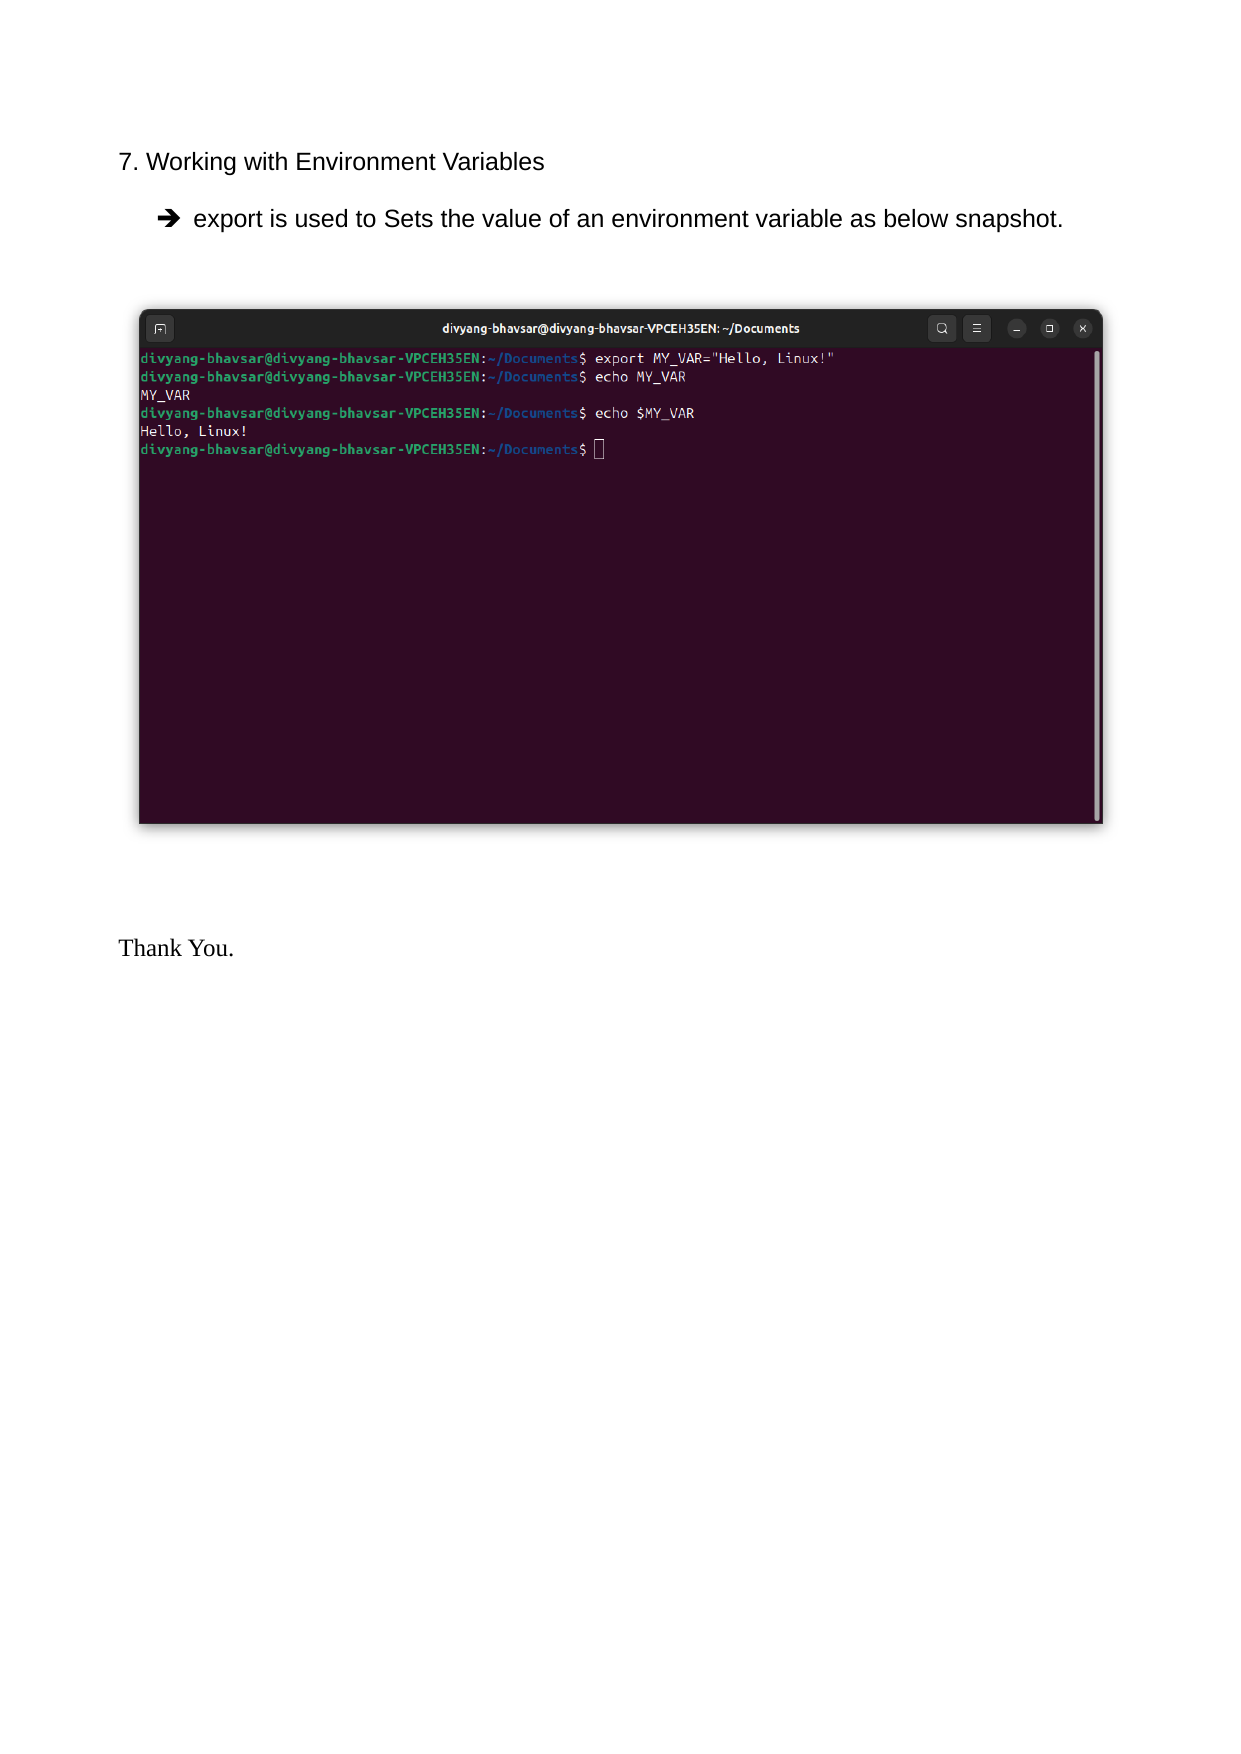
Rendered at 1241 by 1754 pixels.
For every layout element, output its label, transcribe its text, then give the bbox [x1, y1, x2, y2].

list export is used to Sets the value of an environment variable as below snapshot. [156, 204, 1122, 233]
picture [118, 290, 1123, 847]
text 7. Working with Environment Variables [118, 147, 1122, 176]
text Thank You. [118, 933, 1122, 961]
